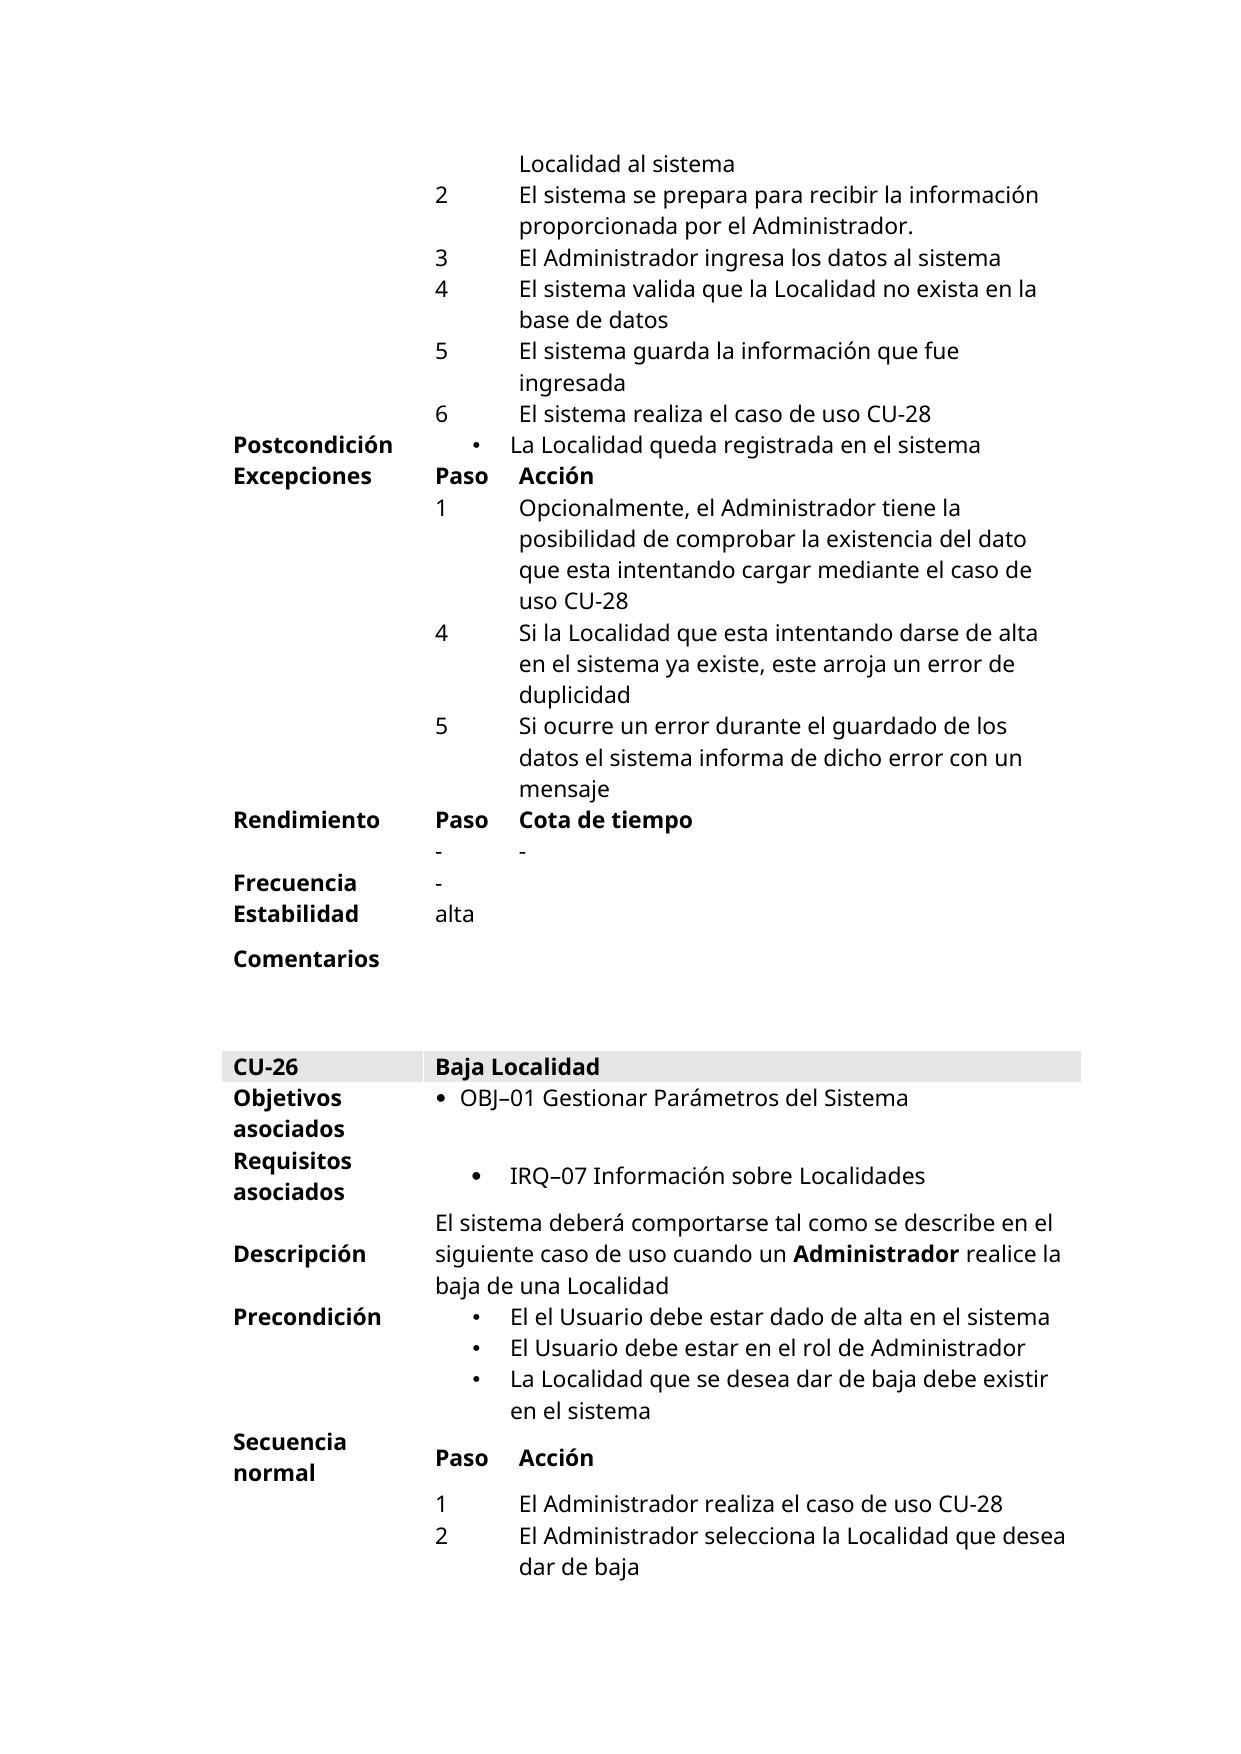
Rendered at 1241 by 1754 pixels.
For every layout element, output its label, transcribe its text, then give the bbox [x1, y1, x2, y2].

table_cell Opcionalmente, el Administrador tiene la posibilidad de comprobar la existencia del dato que esta intentando cargar mediante el caso de uso CU-28 [508, 491, 1081, 616]
table_cell [222, 1488, 423, 1582]
table_cell El Administrador ingresa los datos al sistema [508, 241, 1081, 273]
table_cell Requisitos asociados [222, 1145, 423, 1207]
table_cell Precondición [222, 1301, 423, 1426]
table_header CU-26 [222, 1051, 423, 1082]
table_cell [222, 491, 423, 804]
table_cell El Administrador realiza el caso de uso CU-28 [508, 1488, 1081, 1519]
table_header Baja Localidad [424, 1051, 1081, 1082]
table_cell [424, 929, 1081, 988]
table_cell Si la Localidad que esta intentando darse de alta en el sistema ya existe, este arroja un error de duplicidad [508, 616, 1081, 710]
table_cell Si ocurre un error durante el guardado de los datos el sistema informa de dicho error con un mensaje [508, 710, 1081, 804]
table_cell 6 [424, 398, 507, 429]
table_cell Localidad al sistema [508, 148, 1081, 179]
table_cell OBJ–01 Gestionar Parámetros del Sistema [424, 1082, 1081, 1144]
table_cell - [508, 835, 1081, 866]
table_cell La Localidad queda registrada en el sistema [424, 429, 1081, 460]
table_cell Paso [424, 1426, 507, 1488]
table_cell Postcondición [222, 429, 423, 460]
table_cell alta [424, 898, 1081, 929]
table_cell [222, 835, 423, 866]
table_cell Acción [508, 1426, 1081, 1488]
table_cell 5 [424, 710, 507, 804]
table_cell Rendimiento [222, 804, 423, 835]
table_cell Excepciones [222, 460, 423, 491]
table_cell Paso [424, 460, 507, 491]
table_cell - [424, 866, 1081, 898]
table_cell 1 [424, 491, 507, 616]
table_cell Comentarios [222, 929, 423, 988]
table_cell El Administrador selecciona la Localidad que desea dar de baja [508, 1520, 1081, 1582]
table_cell El sistema deberá comportarse tal como se describe en el siguiente caso de uso cuando un Administrador realice la baja de una Localidad [424, 1207, 1081, 1301]
table_cell Cota de tiempo [508, 804, 1081, 835]
table_cell - [424, 835, 507, 866]
table_cell Secuencia normal [222, 1426, 423, 1488]
table_cell IRQ–07 Información sobre Localidades [424, 1145, 1081, 1207]
table_cell Acción [508, 460, 1081, 491]
table_cell 5 [424, 335, 507, 398]
table_cell 2 [424, 179, 507, 241]
table_cell 3 [424, 241, 507, 273]
table_cell El el Usuario debe estar dado de alta en el sistema El Usuario debe estar en el rol de Administrador La Localidad que se desea dar de baja debe existir en el sistema [424, 1301, 1081, 1426]
table_cell 2 [424, 1520, 507, 1582]
table_cell Paso [424, 804, 507, 835]
table_cell Objetivos asociados [222, 1082, 423, 1144]
table_cell 4 [424, 273, 507, 335]
table_cell Estabilidad [222, 898, 423, 929]
table_cell [222, 148, 423, 429]
table_cell Frecuencia [222, 866, 423, 898]
table_cell El sistema guarda la información que fue ingresada [508, 335, 1081, 398]
table_cell 1 [424, 1488, 507, 1519]
table_cell 4 [424, 616, 507, 710]
table_cell El sistema se prepara para recibir la información proporcionada por el Administrador. [508, 179, 1081, 241]
table_cell El sistema valida que la Localidad no exista en la base de datos [508, 273, 1081, 335]
table_cell El sistema realiza el caso de uso CU-28 [508, 398, 1081, 429]
table_cell [424, 148, 507, 179]
table_cell Descripción [222, 1207, 423, 1301]
